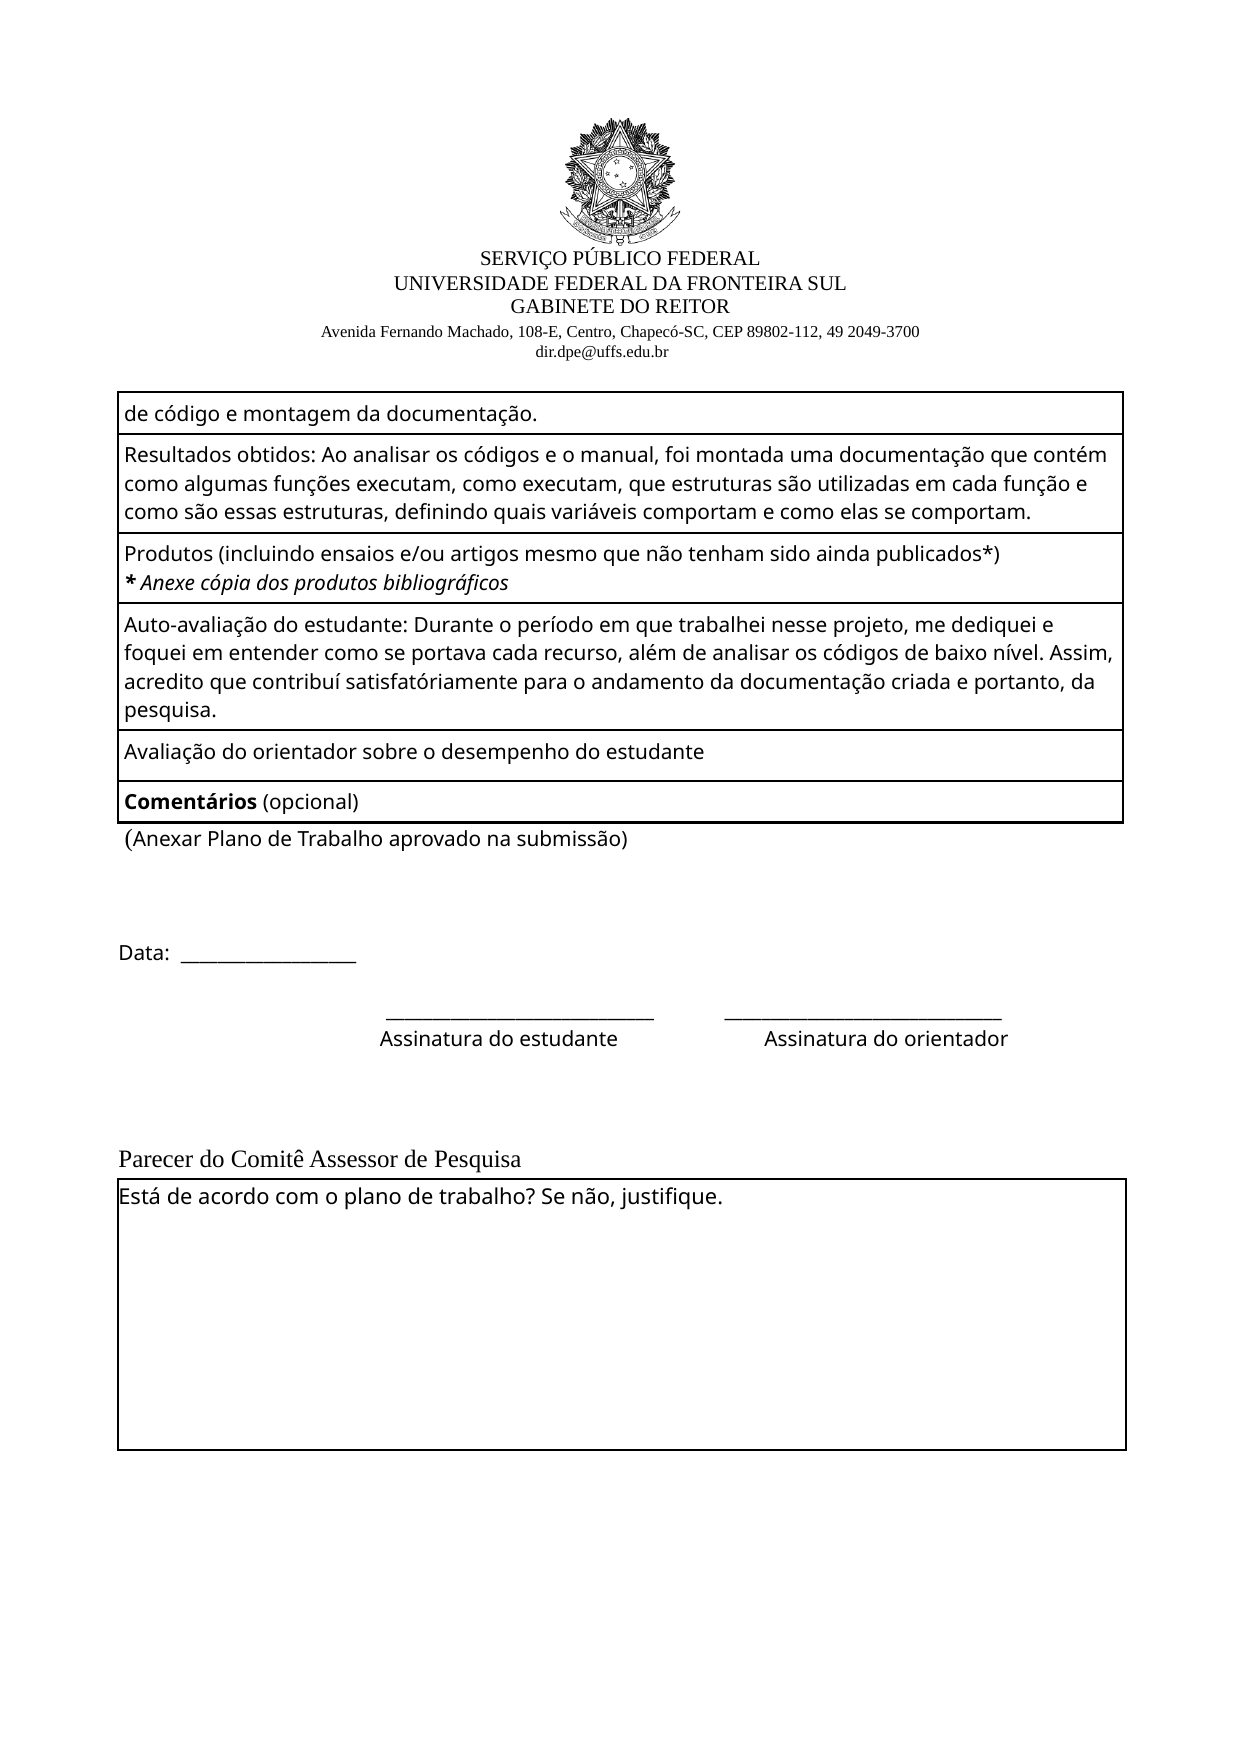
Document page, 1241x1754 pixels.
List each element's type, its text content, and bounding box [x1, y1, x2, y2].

table_cell Produtos (incluindo ensaios e/ou artigos mesmo que não tenham sido ainda publicados*) * Anexe cópia dos produtos bibliográficos [119, 534, 1122, 602]
text _____________________________ ______________________________ [118, 995, 1122, 1024]
text Parecer do Comitê Assessor de Pesquisa [118, 1144, 1122, 1172]
table_cell de código e montagem da documentação. [119, 393, 1122, 433]
table_header Está de acordo com o plano de trabalho? Se não, justifique. [119, 1180, 1125, 1449]
table_cell Comentários (opcional) [119, 782, 1122, 821]
table_cell Resultados obtidos: Ao analisar os códigos e o manual, foi montada uma documentação que contém como algumas funções executam, como executam, que estruturas são utilizadas em cada função e como são essas estruturas, definindo quais variáveis comportam e como elas se comportam. [119, 435, 1122, 532]
table_cell Auto-avaliação do estudante: Durante o período em que trabalhei nesse projeto, me dediquei e foquei em entender como se portava cada recurso, além de analisar os códigos de baixo nível. Assim, acredito que contribuí satisfatóriamente para o andamento da documentação criada e portanto, da pesquisa. [119, 604, 1122, 729]
text Assinatura do estudante Assinatura do orientador [118, 1024, 1122, 1052]
text Data: ___________________ [118, 938, 1122, 967]
text (Anexar Plano de Trabalho aprovado na submissão) [118, 824, 1122, 853]
table_cell Avaliação do orientador sobre o desempenho do estudante [119, 731, 1122, 779]
